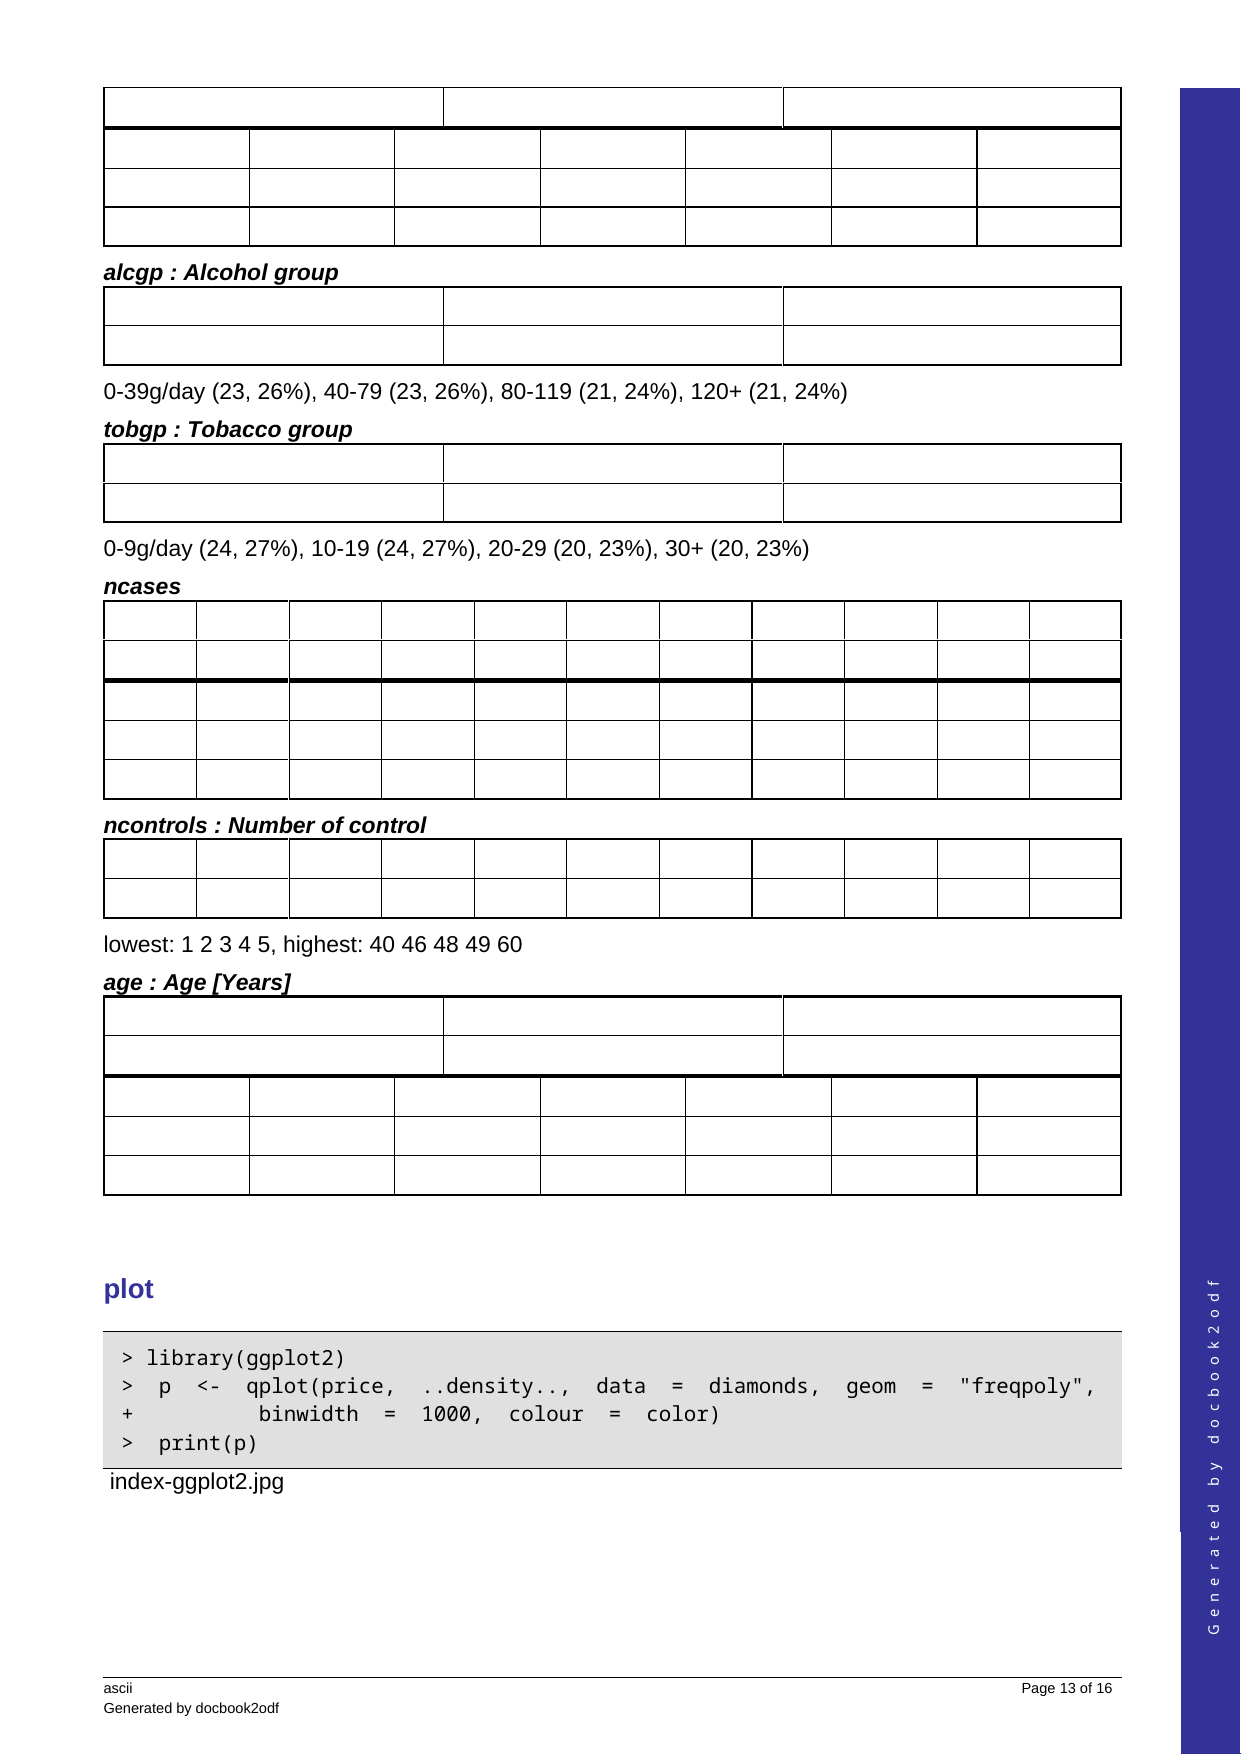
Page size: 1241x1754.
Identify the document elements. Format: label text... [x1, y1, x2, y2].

table_header 35-44 [395, 1078, 540, 1116]
table_header .10 [567, 602, 659, 639]
table_header 55-64 [686, 130, 831, 168]
table_cell 40.0 [1030, 879, 1120, 917]
table_cell 16 [686, 1117, 831, 1155]
subtitle plot [103, 1273, 1122, 1304]
table_cell 88 [105, 88, 443, 126]
table_header .25 [660, 840, 751, 878]
table_header .10 [567, 840, 659, 878]
table_header missing [444, 445, 782, 482]
text 0-9g/day (24, 27%), 10-19 (24, 27%), 20-29 (20, 23%), 30+ (20, 23%) [103, 535, 1122, 562]
text + binwidth = 1000, colour = color) [103, 1399, 1122, 1416]
table_header 17 [1030, 683, 1120, 720]
table_cell 9 [475, 721, 566, 759]
table_cell 88 [105, 326, 443, 364]
table_cell 29.1 [938, 879, 1029, 917]
table_header n [105, 288, 443, 325]
table_cell 17 [395, 208, 540, 245]
table_header 35-44 [395, 130, 540, 168]
table_cell 11 [382, 721, 474, 759]
table_cell 1 [845, 721, 937, 759]
table_cell % [105, 760, 196, 798]
table_cell 11 [978, 169, 1120, 206]
table_header missing [444, 288, 782, 325]
table_cell 18 [686, 1156, 831, 1194]
table_cell 10 [475, 760, 566, 798]
table_cell 17 [395, 1156, 540, 1194]
text > library(ggplot2) [103, 1332, 1122, 1371]
table_cell 0.0 [660, 641, 751, 678]
table_cell 0.0 [567, 641, 659, 678]
table_cell 4.0 [845, 641, 937, 678]
table_header unique [290, 840, 381, 878]
table_cell 12 [978, 1156, 1120, 1194]
table_header 5 [660, 683, 751, 720]
table_cell 6 [753, 760, 844, 798]
text age : Age [Years] [103, 969, 1122, 995]
table_cell 5 [753, 721, 844, 759]
text index-ggplot2.jpg [103, 1469, 1122, 1494]
table_cell 0 [444, 88, 782, 126]
table_header 75+ [978, 1078, 1120, 1116]
table_cell 2 [938, 721, 1029, 759]
table_cell 2.273 [382, 641, 474, 678]
table_cell 4 [784, 484, 1120, 521]
table_cell 4 [784, 326, 1120, 364]
table_cell 17 [250, 1156, 394, 1194]
table_cell 1 [1030, 760, 1120, 798]
table_cell 30 [290, 879, 381, 917]
table_header 9 [938, 683, 1029, 720]
table_header 25-34 [250, 1078, 394, 1116]
table_cell 3.0 [660, 879, 751, 917]
table_header 0 [197, 683, 288, 720]
table_cell 6.0 [1030, 641, 1120, 678]
table_cell 15 [395, 1117, 540, 1155]
table_header 45-54 [541, 130, 685, 168]
table_header .05 [475, 602, 566, 639]
table_cell 14.0 [845, 879, 937, 917]
table_header n [105, 840, 196, 878]
table_header .90 [938, 602, 1029, 639]
text 0-39g/day (23, 26%), 40-79 (23, 26%), 80-119 (21, 24%), 120+ (21, 24%) [103, 378, 1122, 404]
table_cell 18 [541, 1156, 685, 1194]
table_cell 1 [1030, 721, 1120, 759]
table_cell 12 [382, 760, 474, 798]
text ncontrols : Number of control [103, 812, 1122, 838]
table_cell 18 [541, 208, 685, 245]
table_cell 16 [290, 721, 381, 759]
table_cell 9 [567, 760, 659, 798]
text lowest: 1 2 3 4 5, highest: 40 46 48 49 60 [103, 931, 1122, 957]
table_header n [105, 602, 196, 639]
table_cell 15 [832, 1117, 976, 1155]
table_header missing [444, 998, 782, 1035]
table_header missing [197, 602, 288, 639]
table_cell Frequency [105, 1117, 249, 1155]
table_cell 16 [686, 169, 831, 206]
table_cell 6 [784, 1036, 1120, 1074]
table_header 1 [290, 683, 381, 720]
table_header 4 [567, 683, 659, 720]
table_cell 2 [938, 760, 1029, 798]
table_cell 18 [290, 760, 381, 798]
text tobgp : Tobacco group [103, 416, 1122, 443]
table_cell 8 [567, 721, 659, 759]
table_header 6 [753, 683, 844, 720]
table_cell 11.08 [382, 879, 474, 917]
table_header unique [290, 602, 381, 639]
table_cell 12 [978, 208, 1120, 245]
table_cell % [105, 1156, 249, 1194]
table_header 2 [382, 683, 474, 720]
table_header 45-54 [541, 1078, 685, 1116]
table_cell 15 [250, 1117, 394, 1155]
table_header unique [784, 445, 1120, 482]
table_cell 10 [290, 641, 381, 678]
table_header 25-34 [250, 130, 394, 168]
table_cell Frequency [105, 721, 196, 759]
table_cell 7 [660, 760, 751, 798]
table_cell 33 [197, 760, 288, 798]
table_header .05 [475, 840, 566, 878]
table_header 55-64 [686, 1078, 831, 1116]
table_cell 0 [444, 484, 782, 521]
table_cell 15 [832, 169, 976, 206]
table_header 3 [475, 683, 566, 720]
table_cell 0 [444, 1036, 782, 1074]
table_cell 29 [197, 721, 288, 759]
table_header [105, 130, 249, 168]
table_cell 1 [845, 760, 937, 798]
table_cell 6 [660, 721, 751, 759]
text ncases [103, 573, 1122, 600]
table_header .75 [845, 602, 937, 639]
table_cell 17 [832, 1156, 976, 1194]
table_cell 15 [395, 169, 540, 206]
table_cell 15 [250, 169, 394, 206]
table_header .95 [1030, 602, 1120, 639]
table_header .75 [845, 840, 937, 878]
table_cell 88 [105, 641, 196, 678]
table_header .95 [1030, 840, 1120, 878]
table_cell 1.0 [753, 641, 844, 678]
text alcgp : Alcohol group [103, 259, 1122, 286]
table_header n [105, 445, 443, 482]
table_cell 11 [978, 1117, 1120, 1155]
table_cell 1.0 [475, 879, 566, 917]
table_cell % [105, 208, 249, 245]
table_header .90 [938, 840, 1029, 878]
table_cell 16 [541, 1117, 685, 1155]
table_cell 6 [784, 88, 1120, 126]
table_header Mean [382, 602, 474, 639]
table_cell 0 [197, 641, 288, 678]
table_cell 0 [444, 326, 782, 364]
table_cell 6.0 [753, 879, 844, 917]
table_header 65-74 [832, 130, 976, 168]
table_cell 17 [832, 208, 976, 245]
table_cell 0 [197, 879, 288, 917]
table_cell 88 [105, 879, 196, 917]
table_cell 88 [105, 484, 443, 521]
table_cell 17 [250, 208, 394, 245]
table_header unique [784, 288, 1120, 325]
table_header n [105, 998, 443, 1035]
table_header 75+ [978, 130, 1120, 168]
table_cell Frequency [105, 169, 249, 206]
table_cell 16 [541, 169, 685, 206]
table_cell 5.3 [938, 641, 1029, 678]
table_header .50 [753, 840, 844, 878]
table_cell 88 [105, 1036, 443, 1074]
table_header Mean [382, 840, 474, 878]
text > p <- qplot(price, ..density.., data = diamonds, geom = "freqpoly", [103, 1371, 1122, 1399]
table_cell 0.0 [475, 641, 566, 678]
table_cell 1.0 [567, 879, 659, 917]
table_header .25 [660, 602, 751, 639]
table_header [105, 683, 196, 720]
table_header 65-74 [832, 1078, 976, 1116]
table_header missing [197, 840, 288, 878]
text > print(p) [103, 1416, 1122, 1468]
table_cell 18 [686, 208, 831, 245]
table_header [105, 1078, 249, 1116]
table_header 8 [845, 683, 937, 720]
table_header unique [784, 998, 1120, 1035]
table_header .50 [753, 602, 844, 639]
